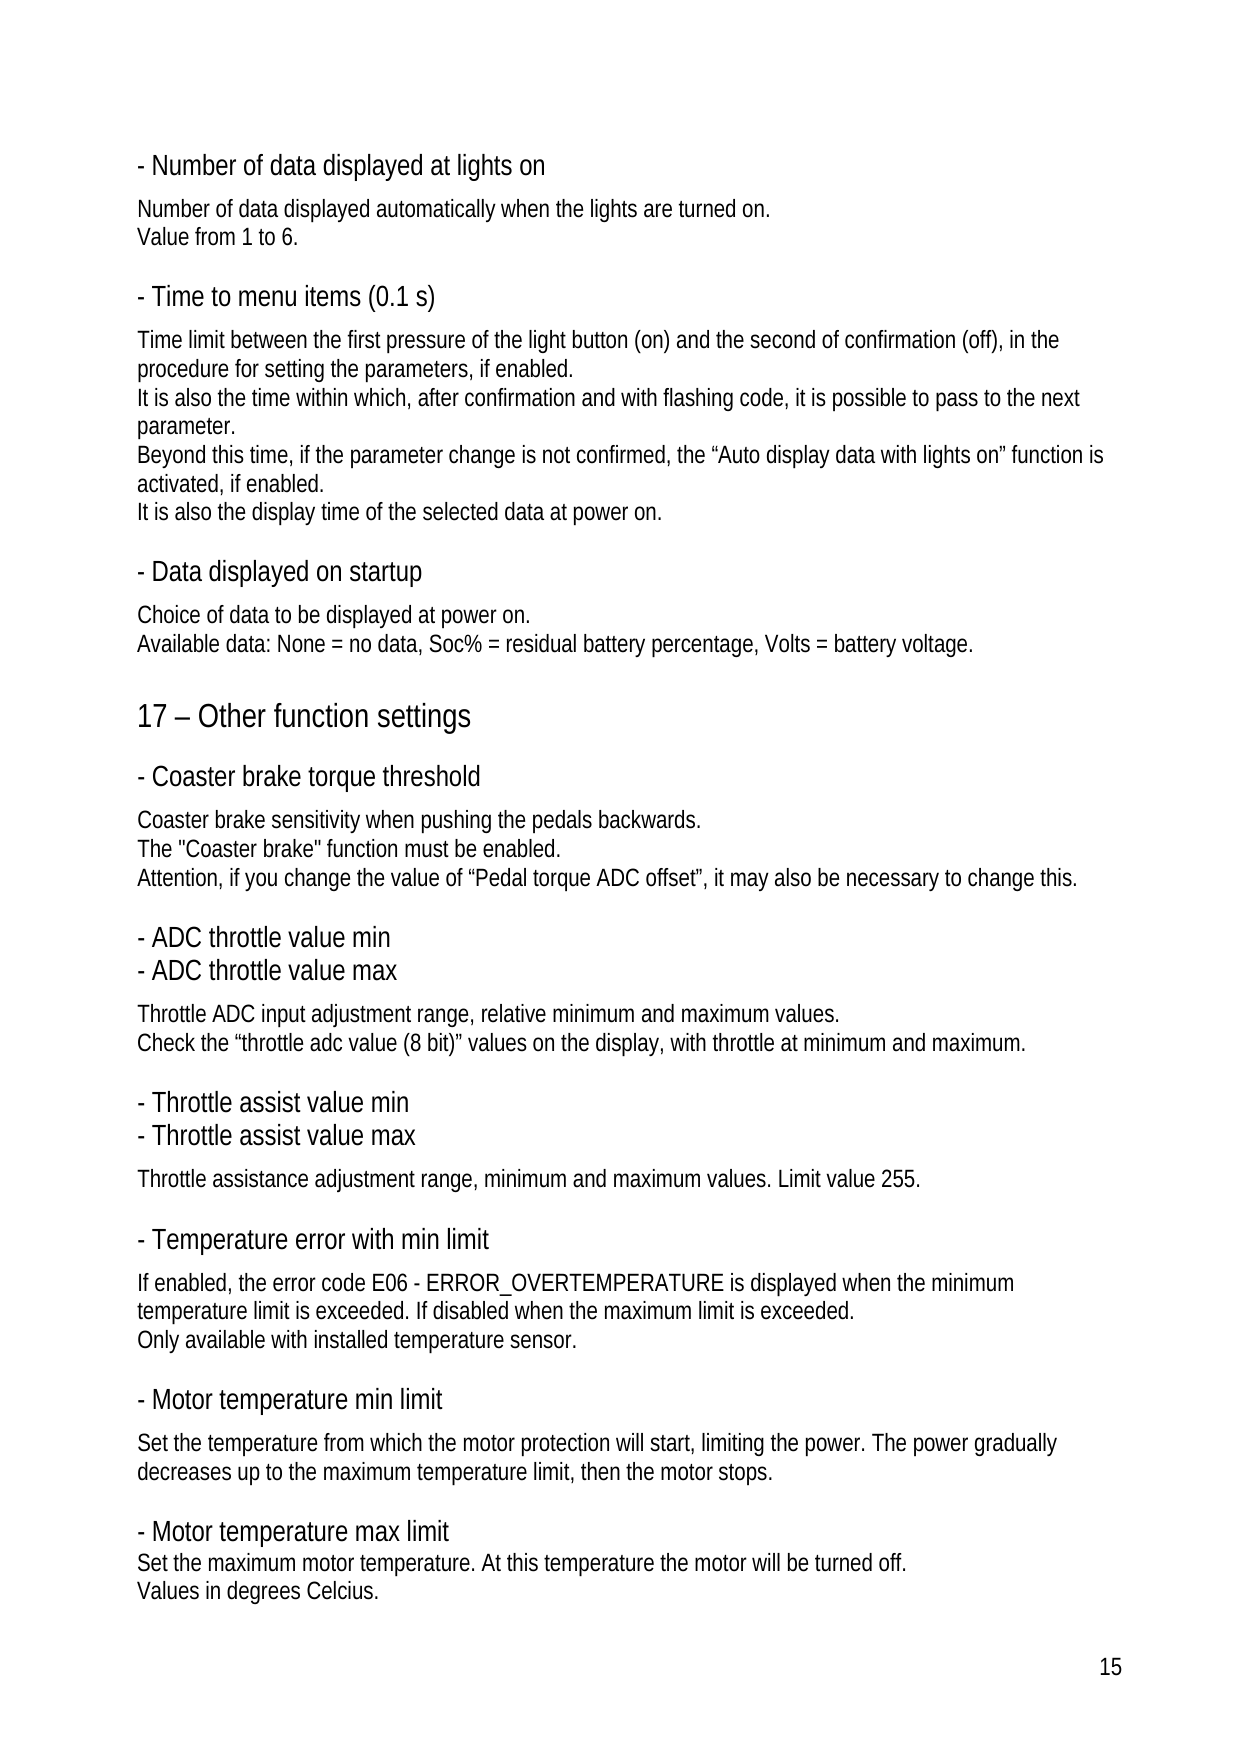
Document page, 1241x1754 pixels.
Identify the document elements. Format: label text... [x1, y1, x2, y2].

text Throttle ADC input adjustment range, relative minimum and maximum values. [137, 999, 1122, 1028]
text - Throttle assist value max [137, 1118, 1122, 1152]
text Beyond this time, if the parameter change is not confirmed, the “Auto display data with lights on” function is activated, if enabled. [137, 440, 1122, 497]
text - Number of data displayed at lights on [137, 148, 1122, 181]
text - Throttle assist value min [137, 1085, 1122, 1118]
text - ADC throttle value min [137, 920, 1122, 953]
text - Time to menu items (0.1 s) [137, 279, 1122, 313]
text Throttle assistance adjustment range, minimum and maximum values. Limit value 255. [137, 1164, 1122, 1193]
text - Coaster brake torque threshold [137, 759, 1122, 793]
text - Temperature error with min limit [137, 1222, 1122, 1255]
text Available data: None = no data, Soc% = residual battery percentage, Volts = battery voltage. [137, 629, 1122, 658]
text Check the “throttle adc value (8 bit)” values on the display, with throttle at minimum and maximum. [137, 1028, 1122, 1056]
text - Data displayed on startup [137, 554, 1122, 588]
text Set the maximum motor temperature. At this temperature the motor will be turned off. [137, 1548, 1122, 1576]
text Time limit between the first pressure of the light button (on) and the second of confirmation (off), in the procedure for setting the parameters, if enabled. [137, 325, 1122, 383]
text - Motor temperature max limit [137, 1514, 1122, 1548]
text - ADC throttle value max [137, 953, 1122, 987]
text It is also the time within which, after confirmation and with flashing code, it is possible to pass to the next parameter. [137, 383, 1122, 440]
text Attention, if you change the value of “Pedal torque ADC offset”, it may also be necessary to change this. [137, 862, 1122, 891]
text The "Coaster brake" function must be enabled. [137, 834, 1122, 862]
text Values in degrees Celcius. [137, 1576, 1122, 1605]
text Number of data displayed automatically when the lights are turned on. [137, 193, 1122, 222]
text 17 – Other function settings [137, 696, 1122, 734]
text - Motor temperature min limit [137, 1382, 1122, 1416]
text Only available with installed temperature sensor. [137, 1325, 1122, 1354]
text Coaster brake sensitivity when pushing the pedals backwards. [137, 805, 1122, 834]
text It is also the display time of the selected data at power on. [137, 497, 1122, 526]
text Value from 1 to 6. [137, 222, 1122, 251]
text If enabled, the error code E06 - ERROR_OVERTEMPERATURE is displayed when the minimum temperature limit is exceeded. If disabled when the maximum limit is exceeded. [137, 1268, 1122, 1325]
text Choice of data to be displayed at power on. [137, 601, 1122, 629]
text Set the temperature from which the motor protection will start, limiting the power. The power gradually decreases up to the maximum temperature limit, then the motor stops. [137, 1428, 1122, 1486]
